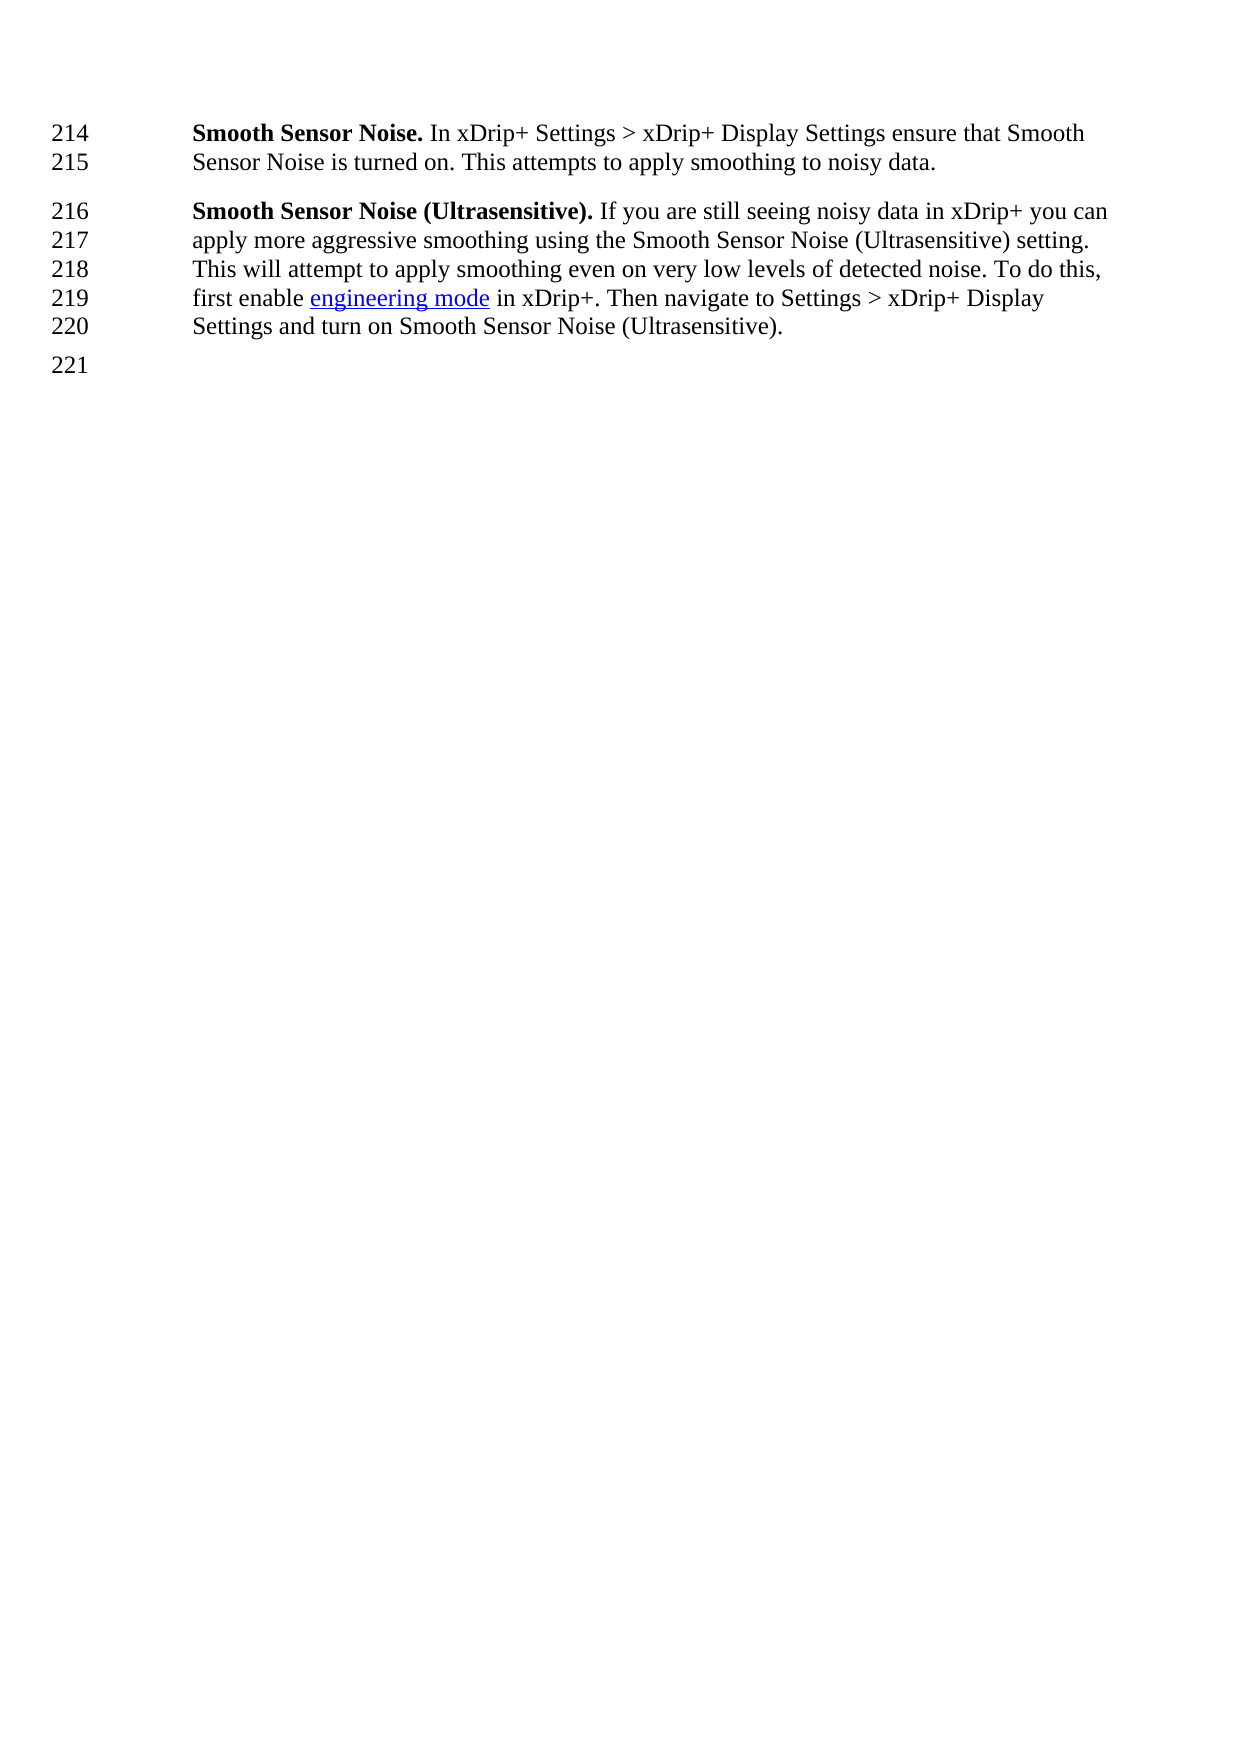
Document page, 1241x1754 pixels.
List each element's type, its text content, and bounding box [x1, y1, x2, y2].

text Smooth Sensor Noise. In xDrip+ Settings > xDrip+ Display Settings ensure that Smooth Sensor Noise is turned on. This attempts to apply smoothing to noisy data. [192, 118, 1122, 176]
text Smooth Sensor Noise (Ultrasensitive). If you are still seeing noisy data in xDrip+ you can apply more aggressive smoothing using the Smooth Sensor Noise (Ultrasensitive) setting. This will attempt to apply smoothing even on very low levels of detected noise. To do this, first enable engineering mode in xDrip+. Then navigate to Settings > xDrip+ Display Settings and turn on Smooth Sensor Noise (Ultrasensitive). [192, 196, 1122, 340]
